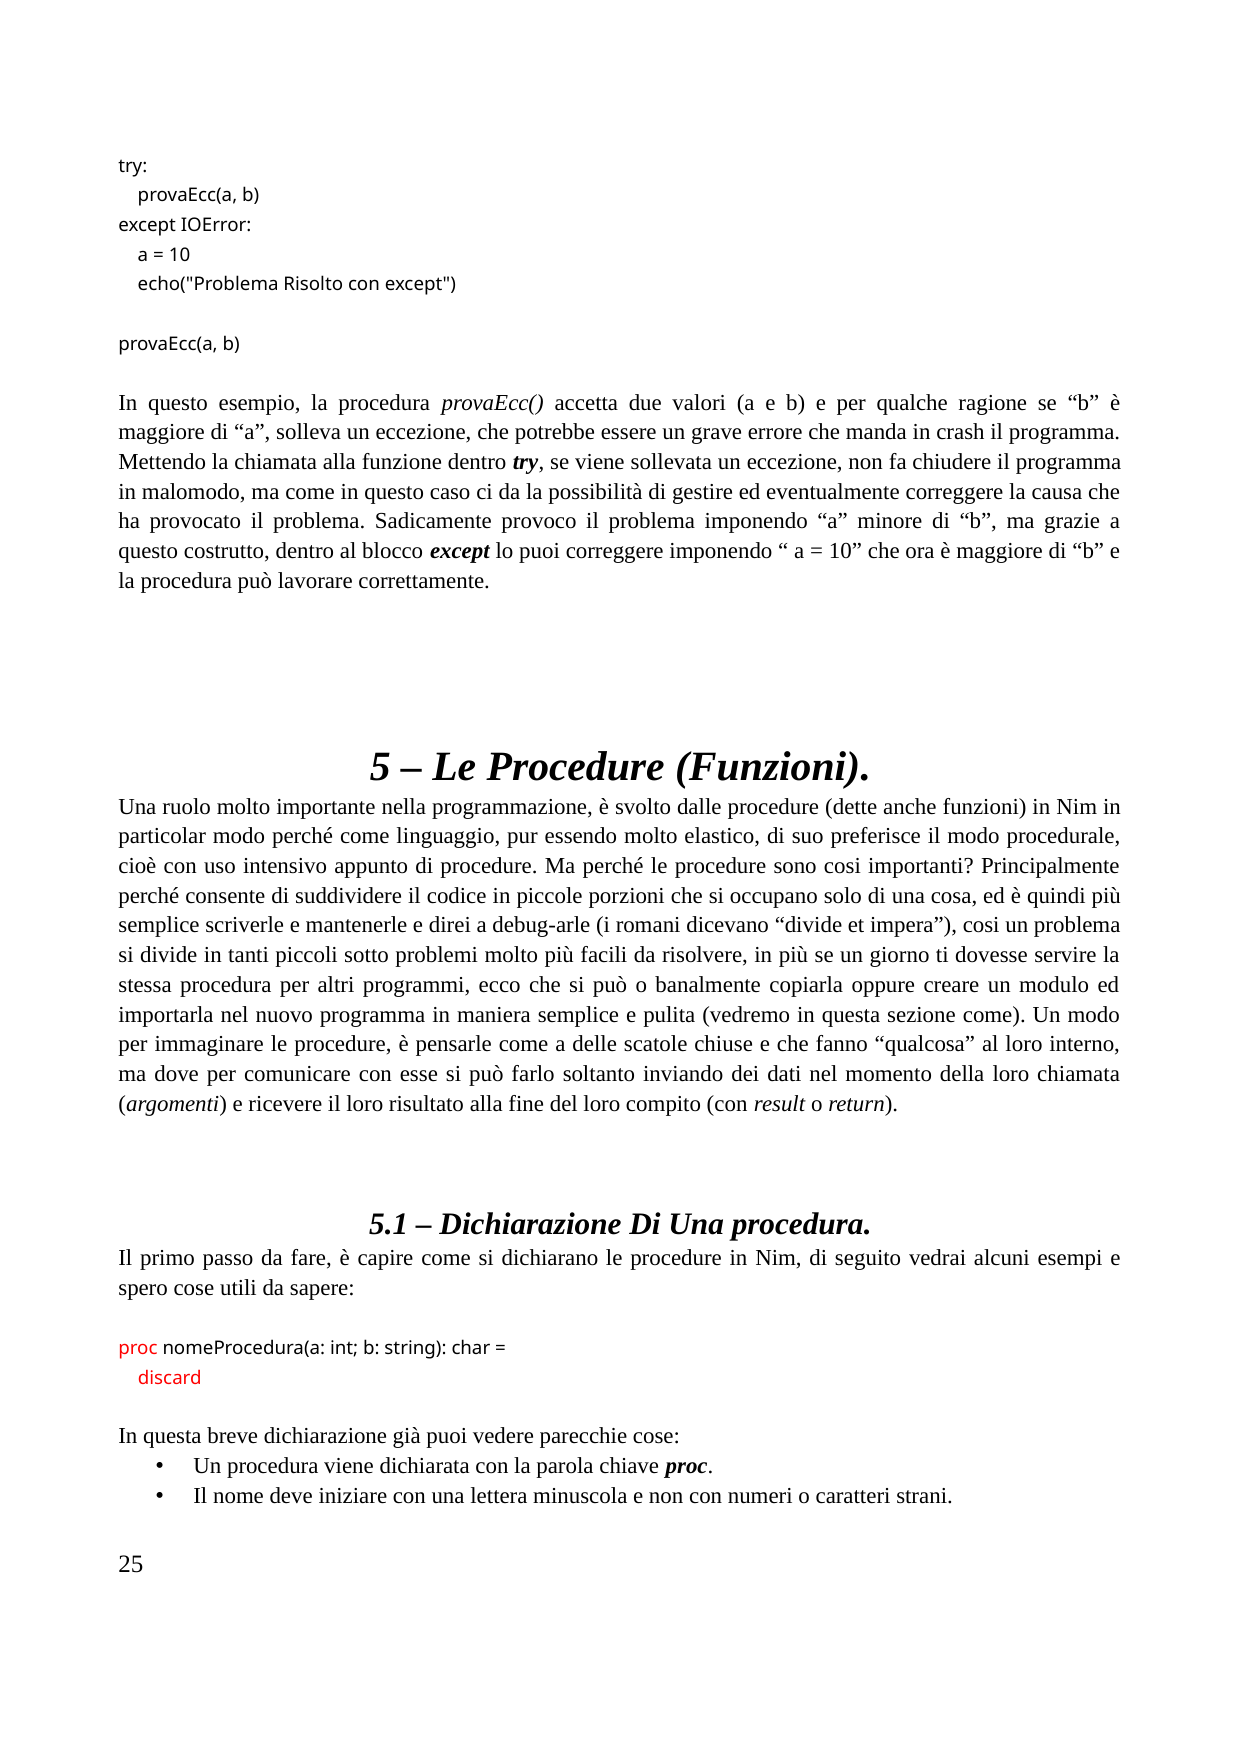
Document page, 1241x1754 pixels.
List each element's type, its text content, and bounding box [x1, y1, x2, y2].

text discard [118, 1360, 1122, 1389]
text 5 – Le Procedure (Funzioni). [118, 742, 1122, 789]
text proc nomeProcedura(a: int; b: string): char = [118, 1330, 1122, 1360]
text echo("Problema Risolto con except") [118, 267, 1122, 296]
text Il primo passo da fare, è capire come si dichiarano le procedure in Nim, di seguito vedrai alcuni esempi e spero cose utili da sapere: [118, 1241, 1122, 1300]
text Una ruolo molto importante nella programmazione, è svolto dalle procedure (dette anche funzioni) in Nim in particolar modo perché come linguaggio, pur essendo molto elastico, di suo preferisce il modo procedurale, cioè con uso intensivo appunto di procedure. Ma perché le procedure sono cosi importanti? Principalmente perché consente di suddividere il codice in piccole porzioni che si occupano solo di una cosa, ed è quindi più semplice scriverle e mantenerle e direi a debug-arle (i romani dicevano “divide et impera”), cosi un problema si divide in tanti piccoli sotto problemi molto più facili da risolvere, in più se un giorno ti dovesse servire la stessa procedura per altri programmi, ecco che si può o banalmente copiarla oppure creare un modulo ed importarla nel nuovo programma in maniera semplice e pulita (vedremo in questa sezione come). Un modo per immaginare le procedure, è pensarle come a delle scatole chiuse e che fanno “qualcosa” al loro interno, ma dove per comunicare con esse si può farlo soltanto inviando dei dati nel momento della loro chiamata (argomenti) e ricevere il loro risultato alla fine del loro compito (con result o return). [118, 789, 1122, 1116]
text a = 10 [118, 237, 1122, 267]
text In questo esempio, la procedura provaEcc() accetta due valori (a e b) e per qualche ragione se “b” è maggiore di “a”, solleva un eccezione, che potrebbe essere un grave errore che manda in crash il programma. Mettendo la chiamata alla funzione dentro try, se viene sollevata un eccezione, non fa chiudere il programma in malomodo, ma come in questo caso ci da la possibilità di gestire ed eventualmente correggere la causa che ha provocato il problema. Sadicamente provoco il problema imponendo “a” minore di “b”, ma grazie a questo costrutto, dentro al blocco except lo puoi correggere imponendo “ a = 10” che ora è maggiore di “b” e la procedura può lavorare correttamente. [118, 385, 1122, 593]
text 5.1 – Dichiarazione Di Una procedura. [118, 1205, 1122, 1241]
text except IOError: [118, 207, 1122, 237]
list Il nome deve iniziare con una lettera minuscola e non con numeri o caratteri strani. [156, 1478, 1122, 1508]
text provaEcc(a, b) [118, 177, 1122, 207]
list Un procedura viene dichiarata con la parola chiave proc. [156, 1449, 1122, 1478]
text In questa breve dichiarazione già puoi vedere parecchie cose: [118, 1419, 1122, 1449]
text provaEcc(a, b) [118, 326, 1122, 356]
text try: [118, 148, 1122, 177]
